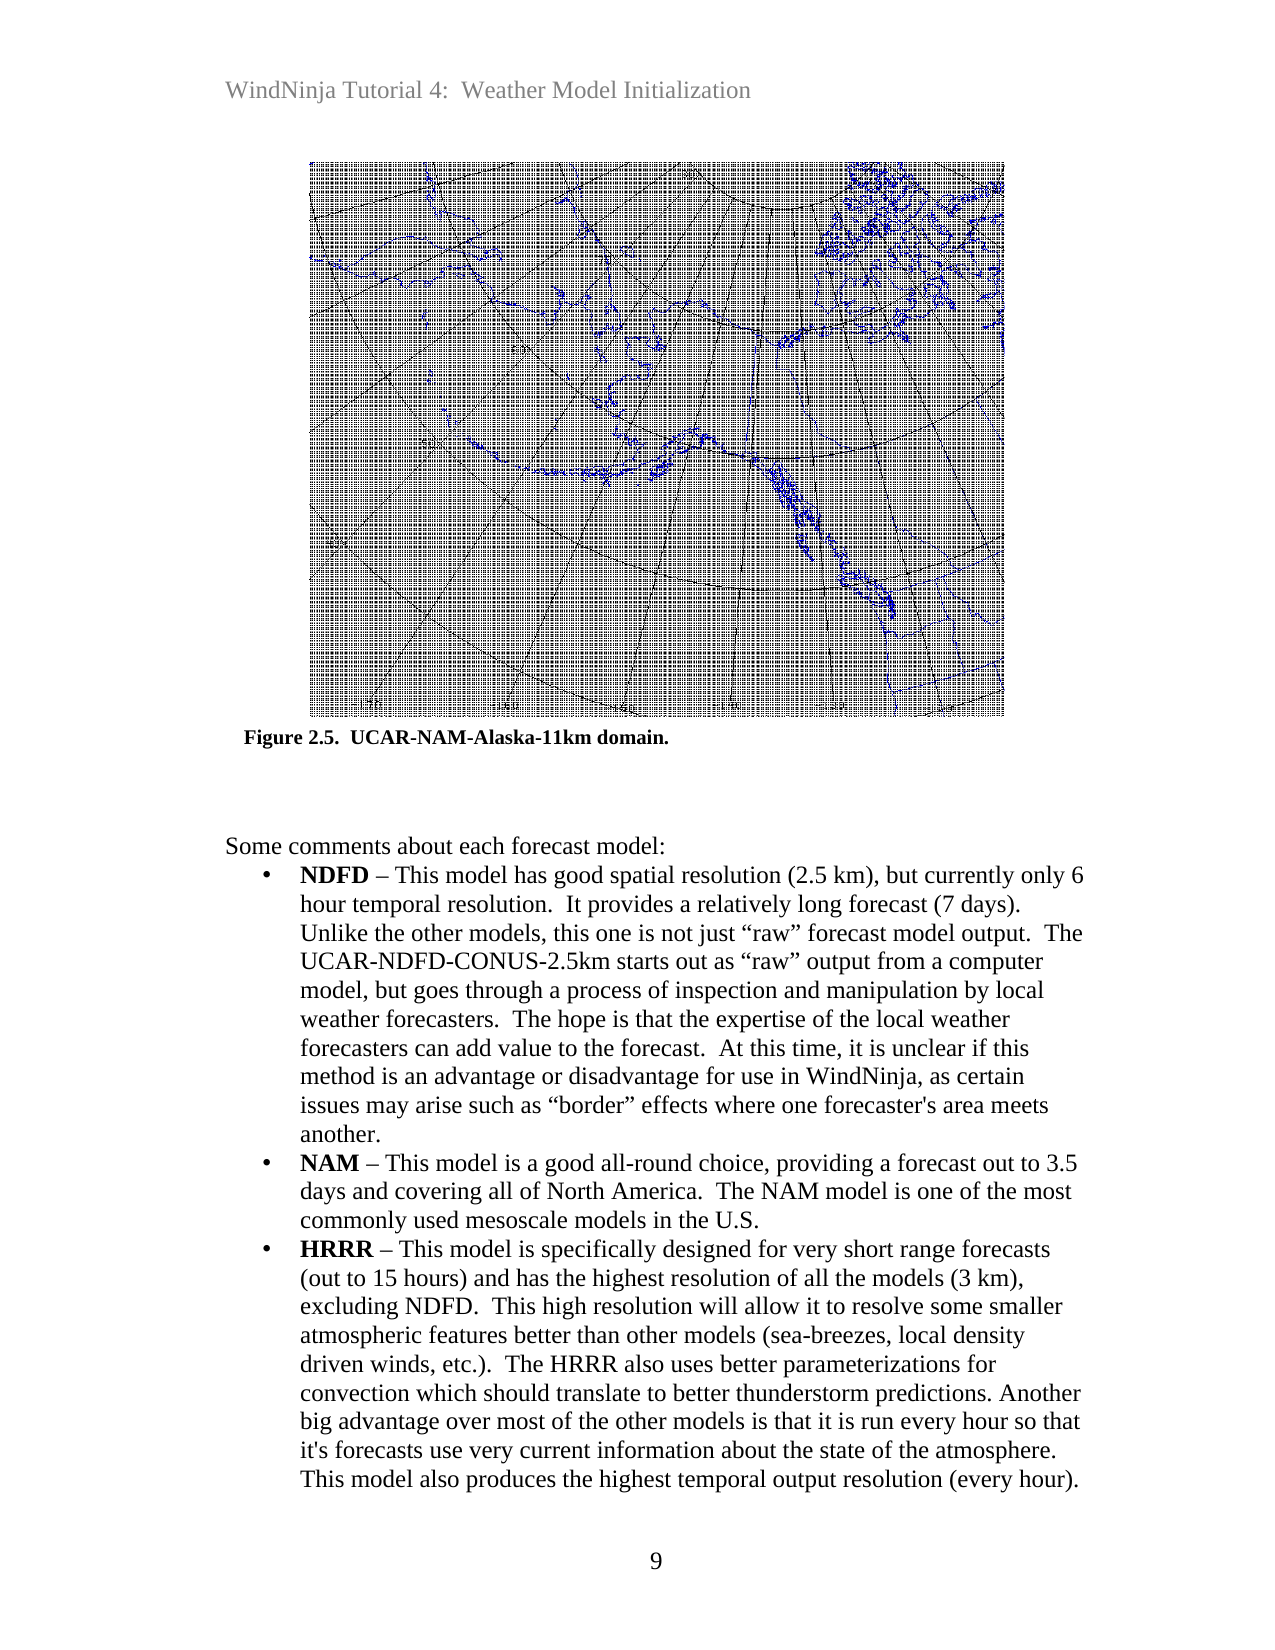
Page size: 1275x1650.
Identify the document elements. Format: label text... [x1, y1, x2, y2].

list NDFD – This model has good spatial resolution (2.5 km), but currently only 6 hour temporal resolution. It provides a relatively long forecast (7 days). Unlike the other models, this one is not just “raw” forecast model output. The UCAR-NDFD-CONUS-2.5km starts out as “raw” output from a computer model, but goes through a process of inspection and manipulation by local weather forecasters. The hope is that the expertise of the local weather forecasters can add value to the forecast. At this time, it is unclear if this method is an advantage or disadvantage for use in WindNinja, as certain issues may arise such as “border” effects where one forecaster's area meets another. [262, 860, 1087, 1148]
list HRRR – This model is specifically designed for very short range forecasts (out to 15 hours) and has the highest resolution of all the models (3 km), excluding NDFD. This high resolution will allow it to resolve some smaller atmospheric features better than other models (sea-breezes, local density driven winds, etc.). The HRRR also uses better parameterizations for convection which should translate to better thunderstorm predictions. Another big advantage over most of the other models is that it is run every hour so that it's forecasts use very current information about the state of the atmosphere. This model also produces the highest temporal output resolution (every hour). [262, 1234, 1087, 1493]
text Figure 2.5. UCAR-NAM-Alaska-11km domain. [244, 162, 1069, 749]
picture [281, 162, 1032, 726]
list NAM – This model is a good all-round choice, providing a forecast out to 3.5 days and covering all of North America. The NAM model is one of the most commonly used mesoscale models in the U.S. [262, 1148, 1087, 1234]
text Some comments about each forecast model: [225, 831, 1087, 860]
